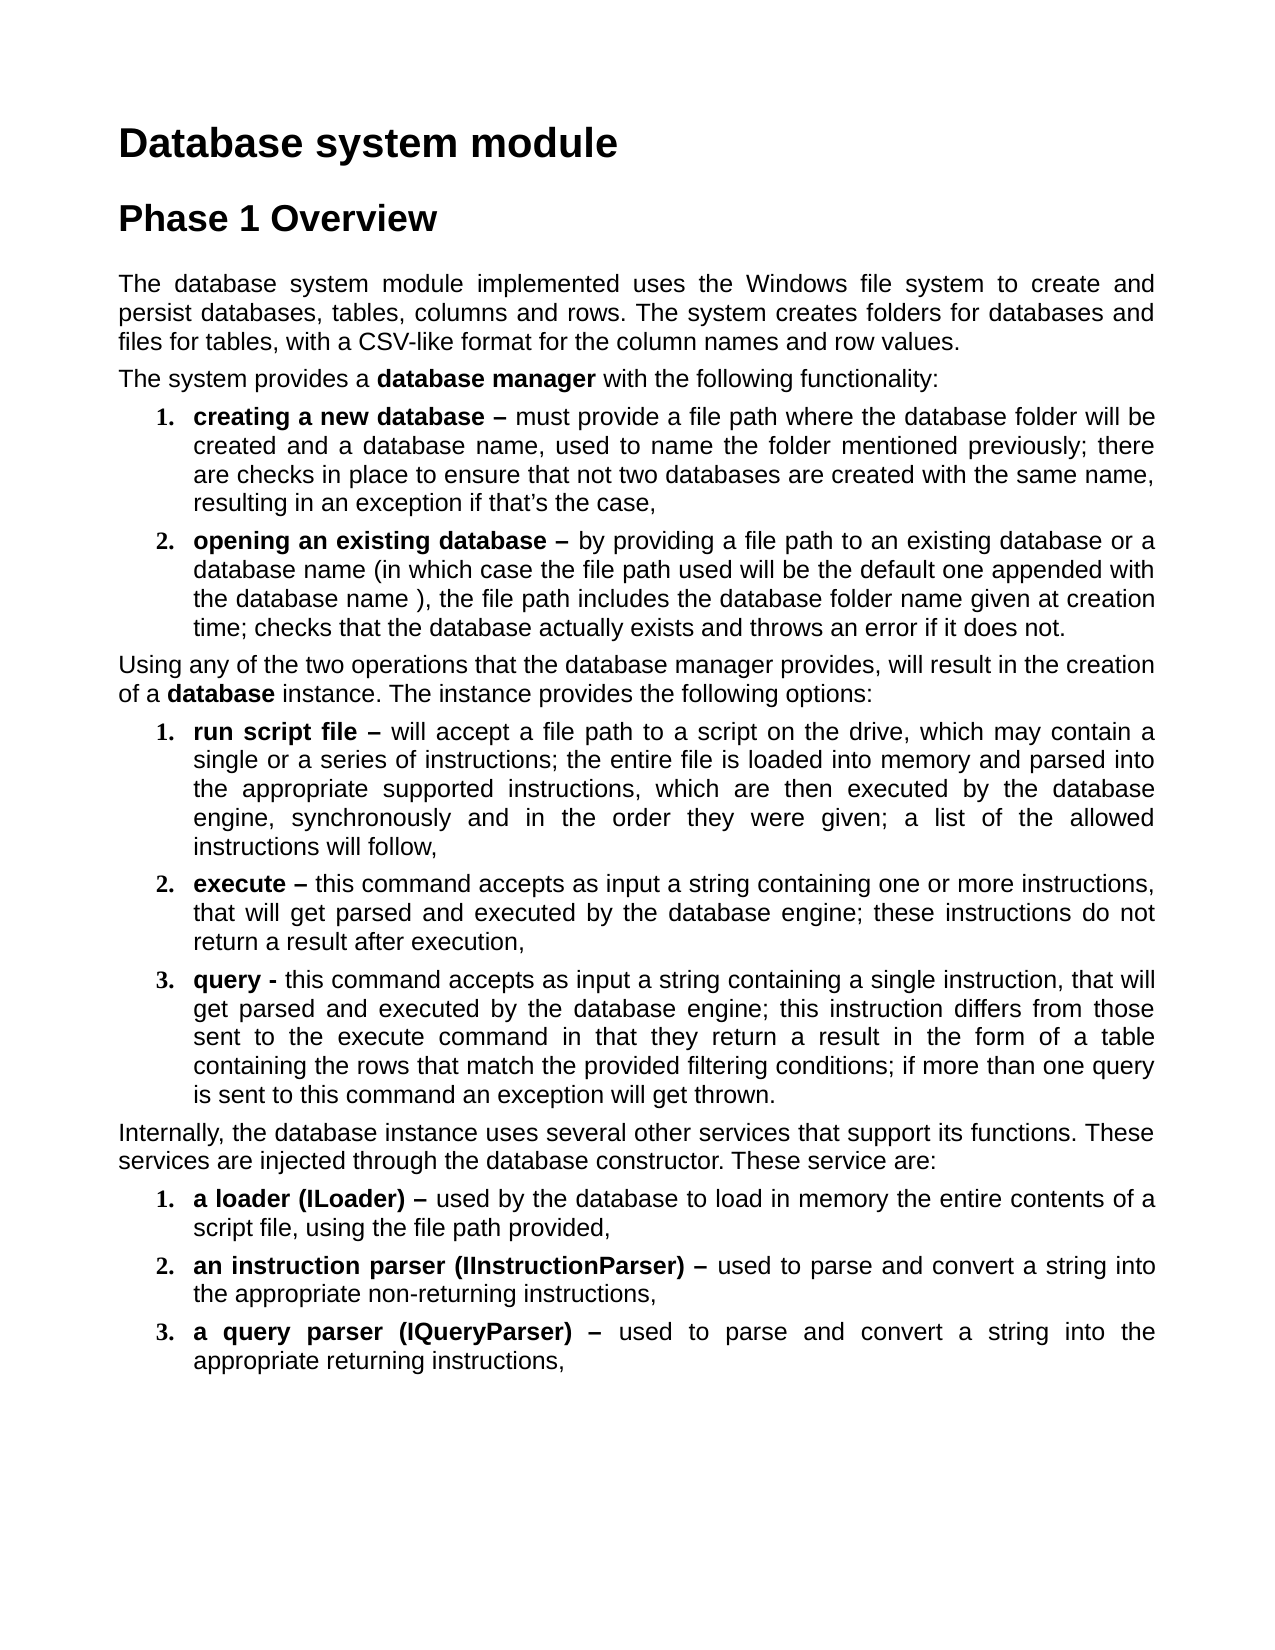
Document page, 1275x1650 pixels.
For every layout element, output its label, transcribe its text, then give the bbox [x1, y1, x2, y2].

list query - this command accepts as input a string containing a single instruction, that will get parsed and executed by the database engine; this instruction differs from those sent to the execute command in that they return a result in the form of a table containing the rows that match the provided filtering conditions; if more than one query is sent to this command an exception will get thrown. [156, 965, 1157, 1109]
list opening an existing database – by providing a file path to an existing database or a database name (in which case the file path used will be the default one appended with the database name ), the file path includes the database folder name given at creation time; checks that the database actually exists and throws an error if it does not. [156, 526, 1157, 641]
text Database system module [118, 118, 1157, 166]
list run script file – will accept a file path to a script on the drive, which may contain a single or a series of instructions; the entire file is loaded into memory and parsed into the appropriate supported instructions, which are then executed by the database engine, synchronously and in the order they were given; a list of the allowed instructions will follow, [156, 717, 1157, 861]
list a loader (ILoader) – used by the database to load in memory the entire contents of a script file, using the file path provided, [156, 1184, 1157, 1242]
text Phase 1 Overview [118, 196, 1157, 239]
list an instruction parser (IInstructionParser) – used to parse and convert a string into the appropriate non-returning instructions, [156, 1251, 1157, 1308]
list creating a new database – must provide a file path where the database folder will be created and a database name, used to name the folder mentioned previously; there are checks in place to ensure that not two databases are created with the same name, resulting in an exception if that’s the case, [156, 402, 1157, 517]
text Internally, the database instance uses several other services that support its functions. These services are injected through the database constructor. These service are: [118, 1118, 1157, 1175]
text The system provides a database manager with the following functionality: [118, 364, 1157, 393]
list a query parser (IQueryParser) – used to parse and convert a string into the appropriate returning instructions, [156, 1317, 1157, 1375]
text The database system module implemented uses the Windows file system to create and persist databases, tables, columns and rows. The system creates folders for databases and files for tables, with a CSV-like format for the column names and row values. [118, 269, 1157, 355]
text Using any of the two operations that the database manager provides, will result in the creation of a database instance. The instance provides the following options: [118, 650, 1157, 708]
list execute – this command accepts as input a string containing one or more instructions, that will get parsed and executed by the database engine; these instructions do not return a result after execution, [156, 869, 1157, 956]
